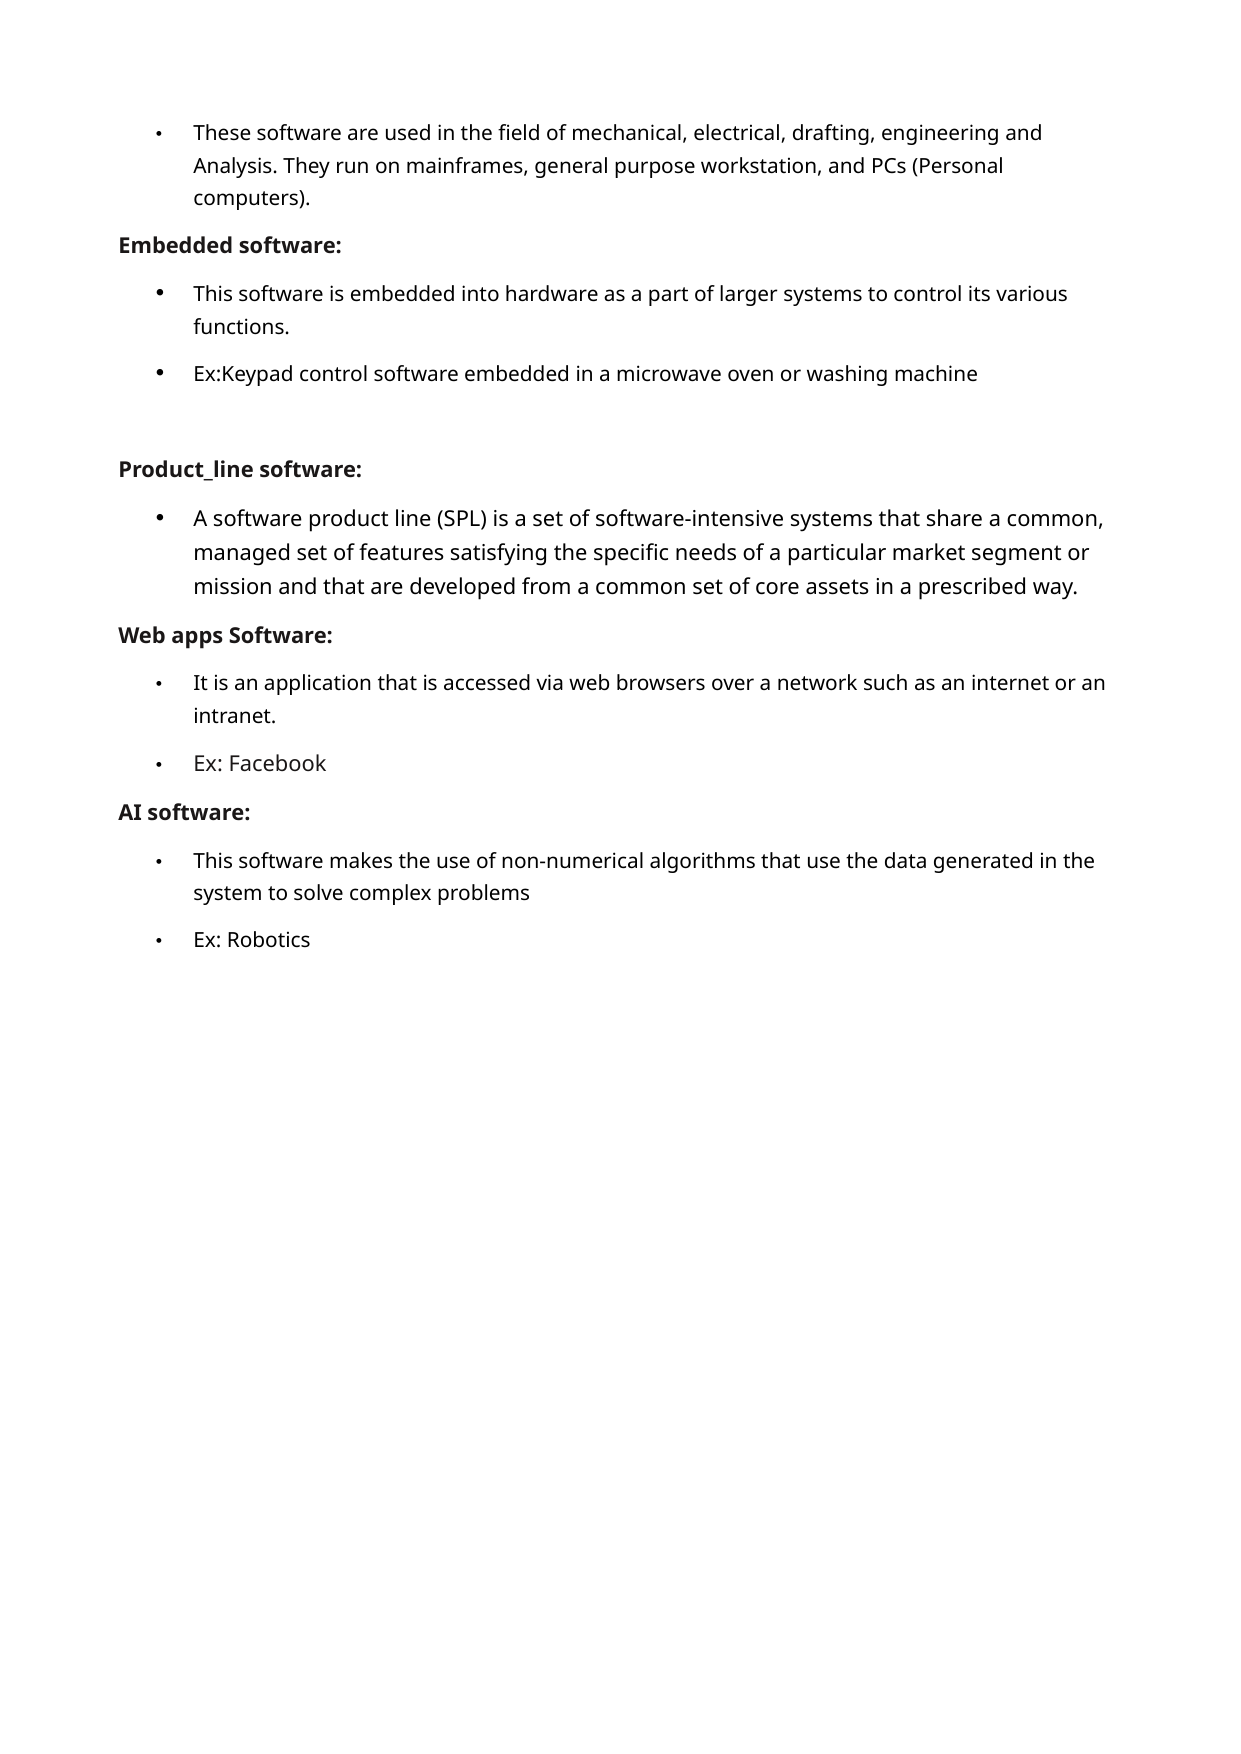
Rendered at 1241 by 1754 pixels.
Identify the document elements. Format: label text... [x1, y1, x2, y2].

text Product_line software: [118, 454, 1122, 484]
list This software makes the use of non-numerical algorithms that use the data generated in the system to solve complex problems [156, 846, 1122, 907]
list It is an application that is accessed via web browsers over a network such as an internet or an intranet. [156, 668, 1122, 729]
list Ex: Facebook [156, 748, 1122, 778]
text AI software: [118, 797, 1122, 827]
list Ex: Robotics [156, 926, 1122, 954]
list This software is embedded into hardware as a part of larger systems to control its various functions. [156, 279, 1122, 340]
text Web apps Software: [118, 620, 1122, 649]
list A software product line (SPL) is a set of software-intensive systems that share a common, managed set of features satisfying the specific needs of a particular market segment or mission and that are developed from a common set of core assets in a prescribed way. [156, 503, 1122, 601]
text Embedded software: [118, 231, 1122, 260]
list Ex:Keypad control software embedded in a microwave oven or washing machine [156, 359, 1122, 387]
list These software are used in the field of mechanical, electrical, drafting, engineering and Analysis. They run on mainframes, general purpose workstation, and PCs (Personal computers). [156, 118, 1122, 212]
